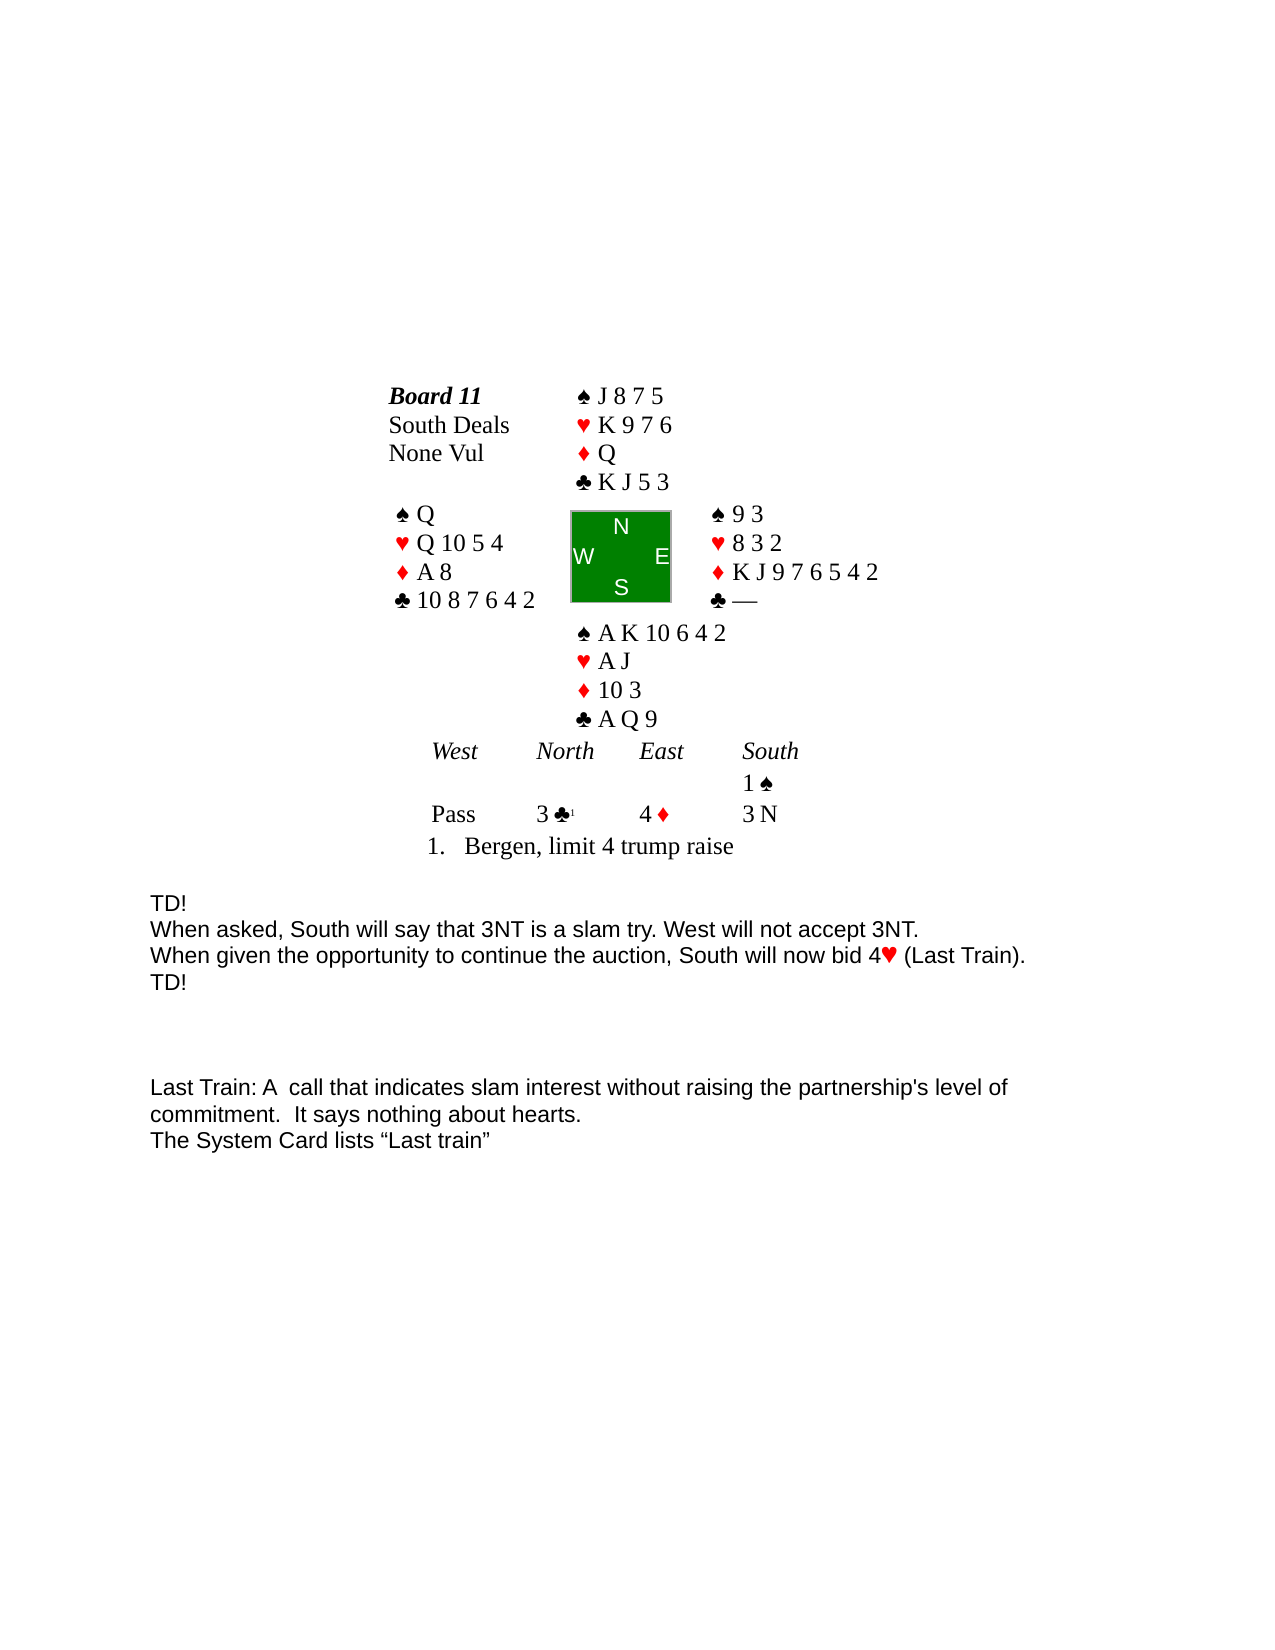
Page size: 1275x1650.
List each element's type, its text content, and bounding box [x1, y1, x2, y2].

table_cell 3 ♣1 [534, 798, 637, 830]
table_cell S [572, 573, 670, 602]
table_header ♠ [571, 618, 596, 646]
table_cell ♦ [571, 675, 596, 704]
table_cell [624, 541, 632, 572]
table_header 9 3 [730, 499, 880, 528]
table_header [538, 499, 563, 614]
table_cell A J [596, 646, 729, 675]
table_header ♠ [390, 499, 415, 528]
table_cell ♣ [390, 586, 415, 614]
table_cell 8 3 2 [730, 528, 880, 557]
table_cell 10 8 7 6 4 2 [415, 586, 537, 614]
table_cell [534, 766, 637, 798]
text Last Train: A call that indicates slam interest without raising the partnership's level of commitment. It says nothing about hearts. [150, 1074, 1125, 1127]
table_cell ♦ [571, 439, 596, 467]
table_cell [430, 766, 534, 798]
table_header J 8 7 5 [596, 381, 674, 410]
table_cell 10 3 [596, 675, 729, 704]
table_header [570, 380, 888, 498]
table_cell K J 5 3 [596, 467, 674, 496]
text TD! [150, 969, 1125, 995]
table_header ♠ [571, 381, 596, 410]
table_header Bergen, limit 4 trump raise [388, 830, 887, 862]
text When asked, South will say that 3NT is a slam try. West will not accept 3NT. [150, 916, 1125, 942]
table_header ♠ [706, 499, 730, 528]
table_header Q [415, 499, 537, 528]
table_cell 3 N [741, 798, 845, 830]
table_cell ♦ [390, 557, 415, 586]
table_cell K 9 7 6 [596, 410, 674, 438]
text TD! [150, 890, 1125, 916]
table_cell ♣ [571, 467, 596, 496]
text The System Card lists “Last train” [150, 1127, 1125, 1153]
table_cell ♥ [571, 410, 596, 438]
table_cell K J 9 7 6 5 4 2 [730, 557, 880, 586]
table_cell Q 10 5 4 [415, 528, 537, 557]
table_cell [570, 616, 888, 734]
table_cell 4 ♦ [638, 798, 741, 830]
table_cell — [730, 586, 880, 614]
table_cell W [572, 541, 624, 572]
table_cell [387, 498, 569, 616]
table_cell [678, 498, 888, 616]
table_cell ♣ [571, 704, 596, 733]
table_cell [387, 616, 569, 734]
table_cell ♥ [571, 646, 596, 675]
table_header N [572, 512, 670, 541]
table_cell E [632, 541, 670, 572]
table_cell ♥ [706, 528, 730, 557]
table_header South [741, 734, 845, 766]
table_cell A Q 9 [596, 704, 729, 733]
table_cell 1 ♠ [741, 766, 845, 798]
table_cell Pass [430, 798, 534, 830]
table_cell ♣ [706, 586, 730, 614]
table_header Board 11 South Deals None Vul [387, 380, 569, 498]
table_cell Q [596, 439, 674, 467]
table_cell ♥ [390, 528, 415, 557]
table_header East [638, 734, 741, 766]
table_header A K 10 6 4 2 [596, 618, 729, 646]
table_cell A 8 [415, 557, 537, 586]
table_header [679, 499, 704, 614]
table_cell [638, 766, 741, 798]
text When given the opportunity to continue the auction, South will now bid 4 (Last Train). [150, 942, 1125, 969]
table_cell ♦ [706, 557, 730, 586]
table_cell [570, 498, 677, 616]
table_header North [534, 734, 637, 766]
table_header West [430, 734, 534, 766]
